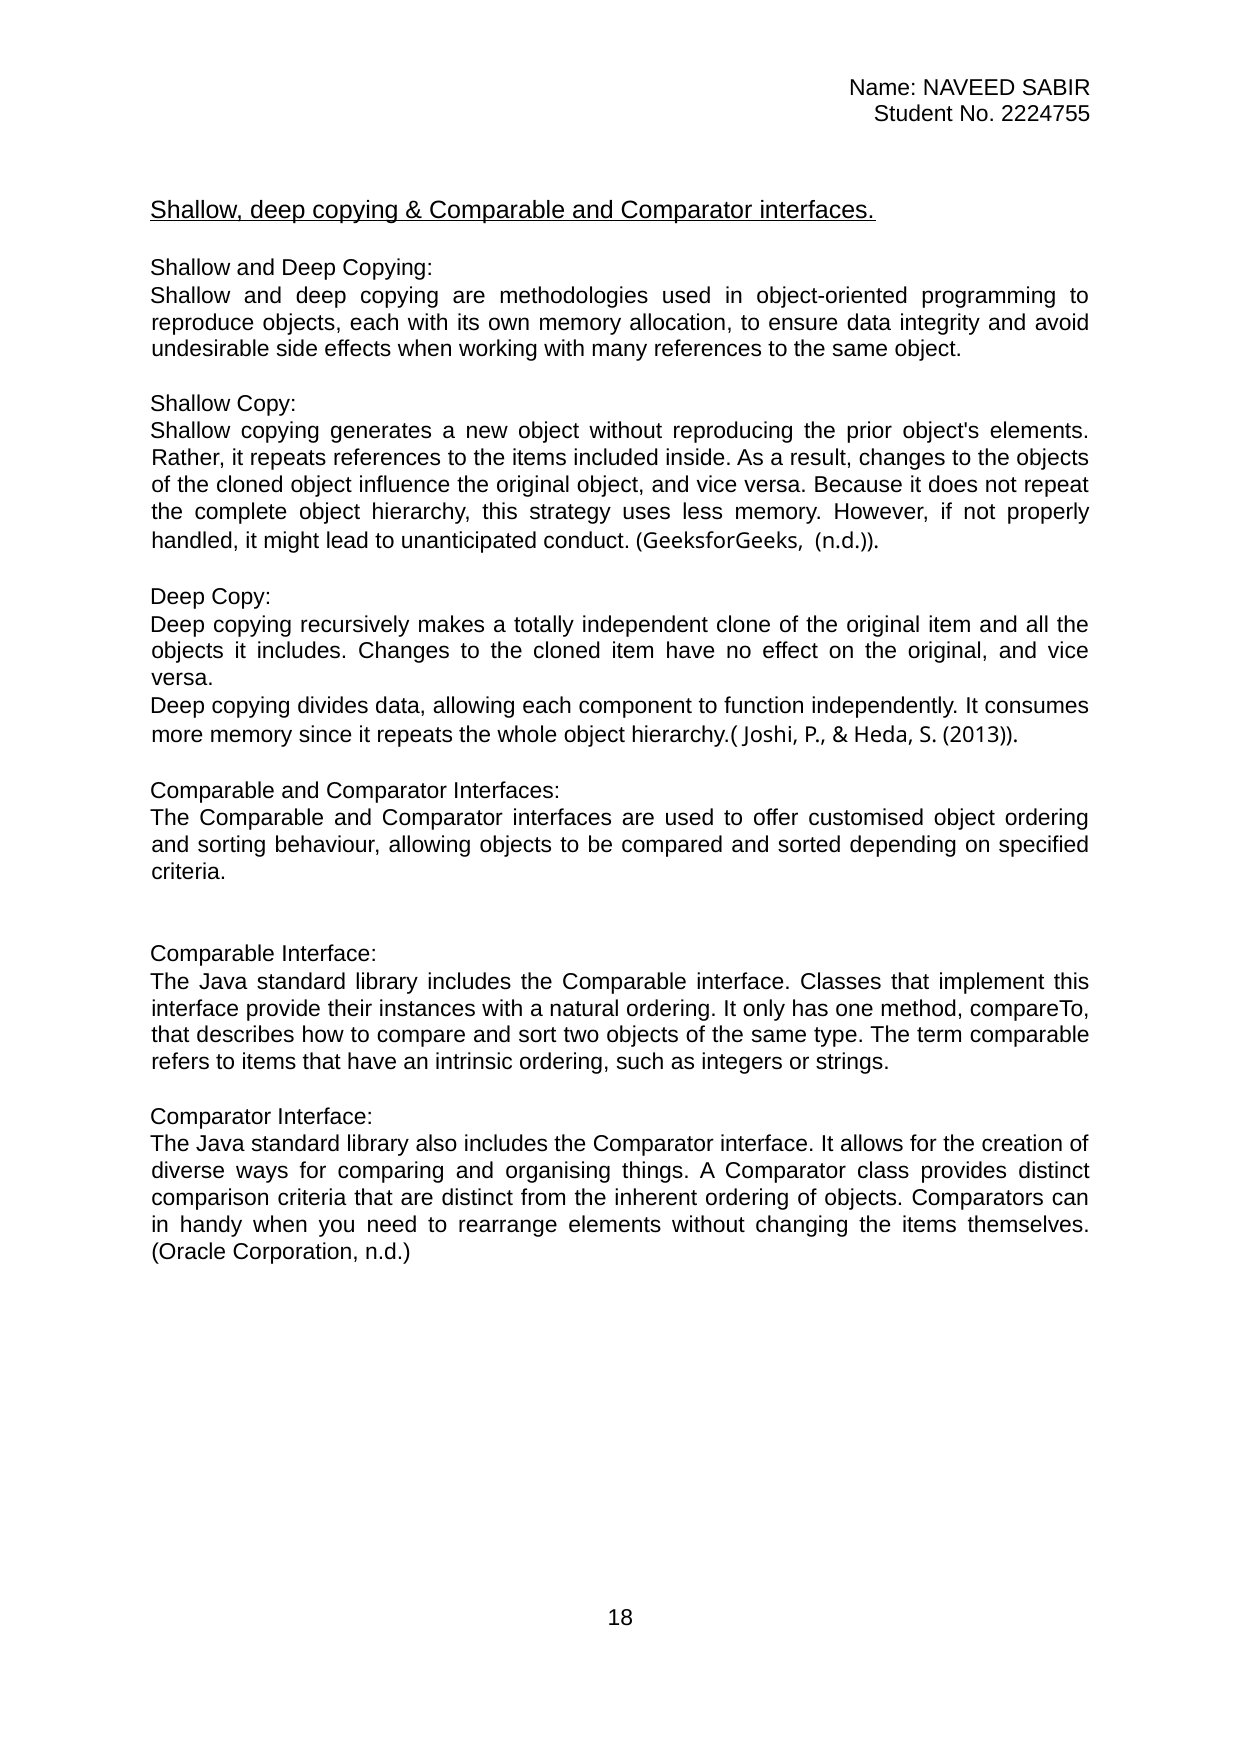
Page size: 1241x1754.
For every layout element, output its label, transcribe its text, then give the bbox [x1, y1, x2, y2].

text The Java standard library also includes the Comparator interface. It allows for the creation of diverse ways for comparing and organising things. A Comparator class provides distinct comparison criteria that are distinct from the inherent ordering of objects. Comparators can in handy when you need to rearrange elements without changing the items themselves. (Oracle Corporation, n.d.) [150, 1130, 1090, 1264]
text Shallow copying generates a new object without reproducing the prior object's elements. Rather, it repeats references to the items included inside. As a result, changes to the objects of the cloned object influence the original object, and vice versa. Because it does not repeat the complete object hierarchy, this strategy uses less memory. However, if not properly handled, it might lead to unanticipated conduct. (GeeksforGeeks, (n.d.)). [150, 417, 1090, 555]
text Comparable Interface: [150, 940, 1090, 967]
text Shallow, deep copying & Comparable and Comparator interfaces. [150, 194, 1090, 223]
text Shallow and deep copying are methodologies used in object-oriented programming to reproduce objects, each with its own memory allocation, to ensure data integrity and avoid undesirable side effects when working with many references to the same object. [150, 282, 1090, 362]
text Comparator Interface: [150, 1103, 1090, 1129]
text The Comparable and Comparator interfaces are used to offer customised object ordering and sorting behaviour, allowing objects to be compared and sorted depending on specified criteria. [150, 804, 1090, 884]
text Shallow and Deep Copying: [150, 254, 1090, 281]
text The Java standard library includes the Comparable interface. Classes that implement this interface provide their instances with a natural ordering. It only has one method, compareTo, that describes how to compare and sort two objects of the same type. The term comparable refers to items that have an intrinsic ordering, such as integers or strings. [150, 968, 1090, 1074]
text Comparable and Comparator Interfaces: [150, 777, 1090, 803]
text Shallow Copy: [150, 390, 1090, 416]
text Deep copying divides data, allowing each component to function independently. It consumes more memory since it repeats the whole object hierarchy.( Joshi, P., & Heda, S. (2013)). [150, 692, 1090, 748]
text Deep Copy: [150, 583, 1090, 609]
text Deep copying recursively makes a totally independent clone of the original item and all the objects it includes. Changes to the cloned item have no effect on the original, and vice versa. [150, 611, 1090, 691]
